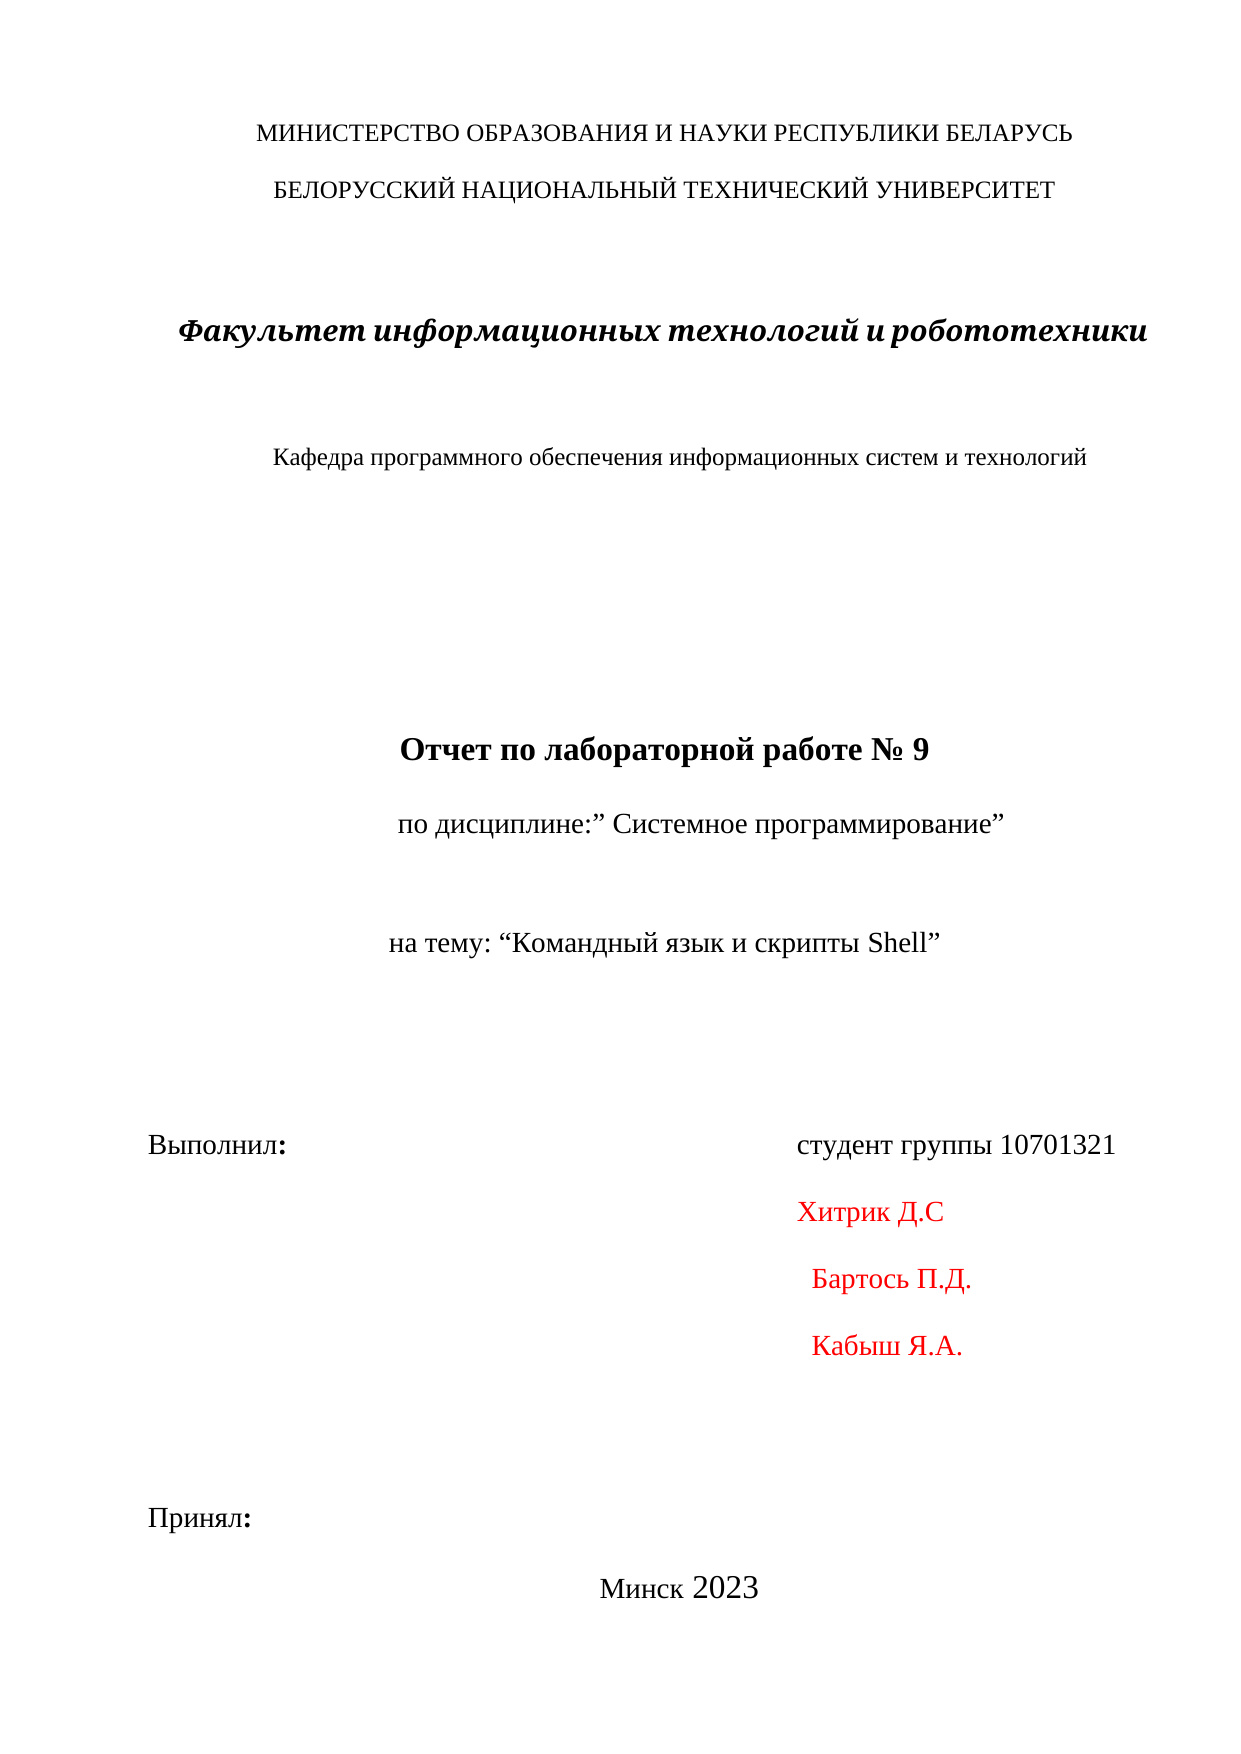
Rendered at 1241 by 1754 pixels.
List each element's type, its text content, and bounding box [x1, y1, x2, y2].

text Кабыш Я.А. [148, 1328, 1181, 1362]
text Кафедра программного обеспечения информационных систем и технологий [148, 442, 1181, 470]
text Выполнил: студент группы 10701321 [148, 1127, 1181, 1160]
text на тему: “Командный язык и скрипты Shell” [148, 926, 1181, 959]
text БЕЛОРУССКИЙ НАЦИОНАЛЬНЫЙ ТЕХНИЧЕСКИЙ УНИВЕРСИТЕТ [148, 176, 1181, 204]
text Бартось П.Д. [148, 1261, 1181, 1294]
text МИНИСТЕРСТВО ОБРАЗОВАНИЯ И НАУКИ РЕСПУБЛИКИ БЕЛАРУСЬ [148, 118, 1181, 147]
text Отчет по лабораторной работе № 9 [148, 729, 1181, 767]
text по дисциплине:” Системное программирование” [148, 806, 1240, 839]
text Минск 2023 [148, 1568, 1181, 1606]
text Принял: [148, 1501, 1181, 1534]
subtitle Факультет информационных технологий и робототехники [148, 316, 1181, 349]
text Хитрик Д.С [148, 1194, 1181, 1227]
